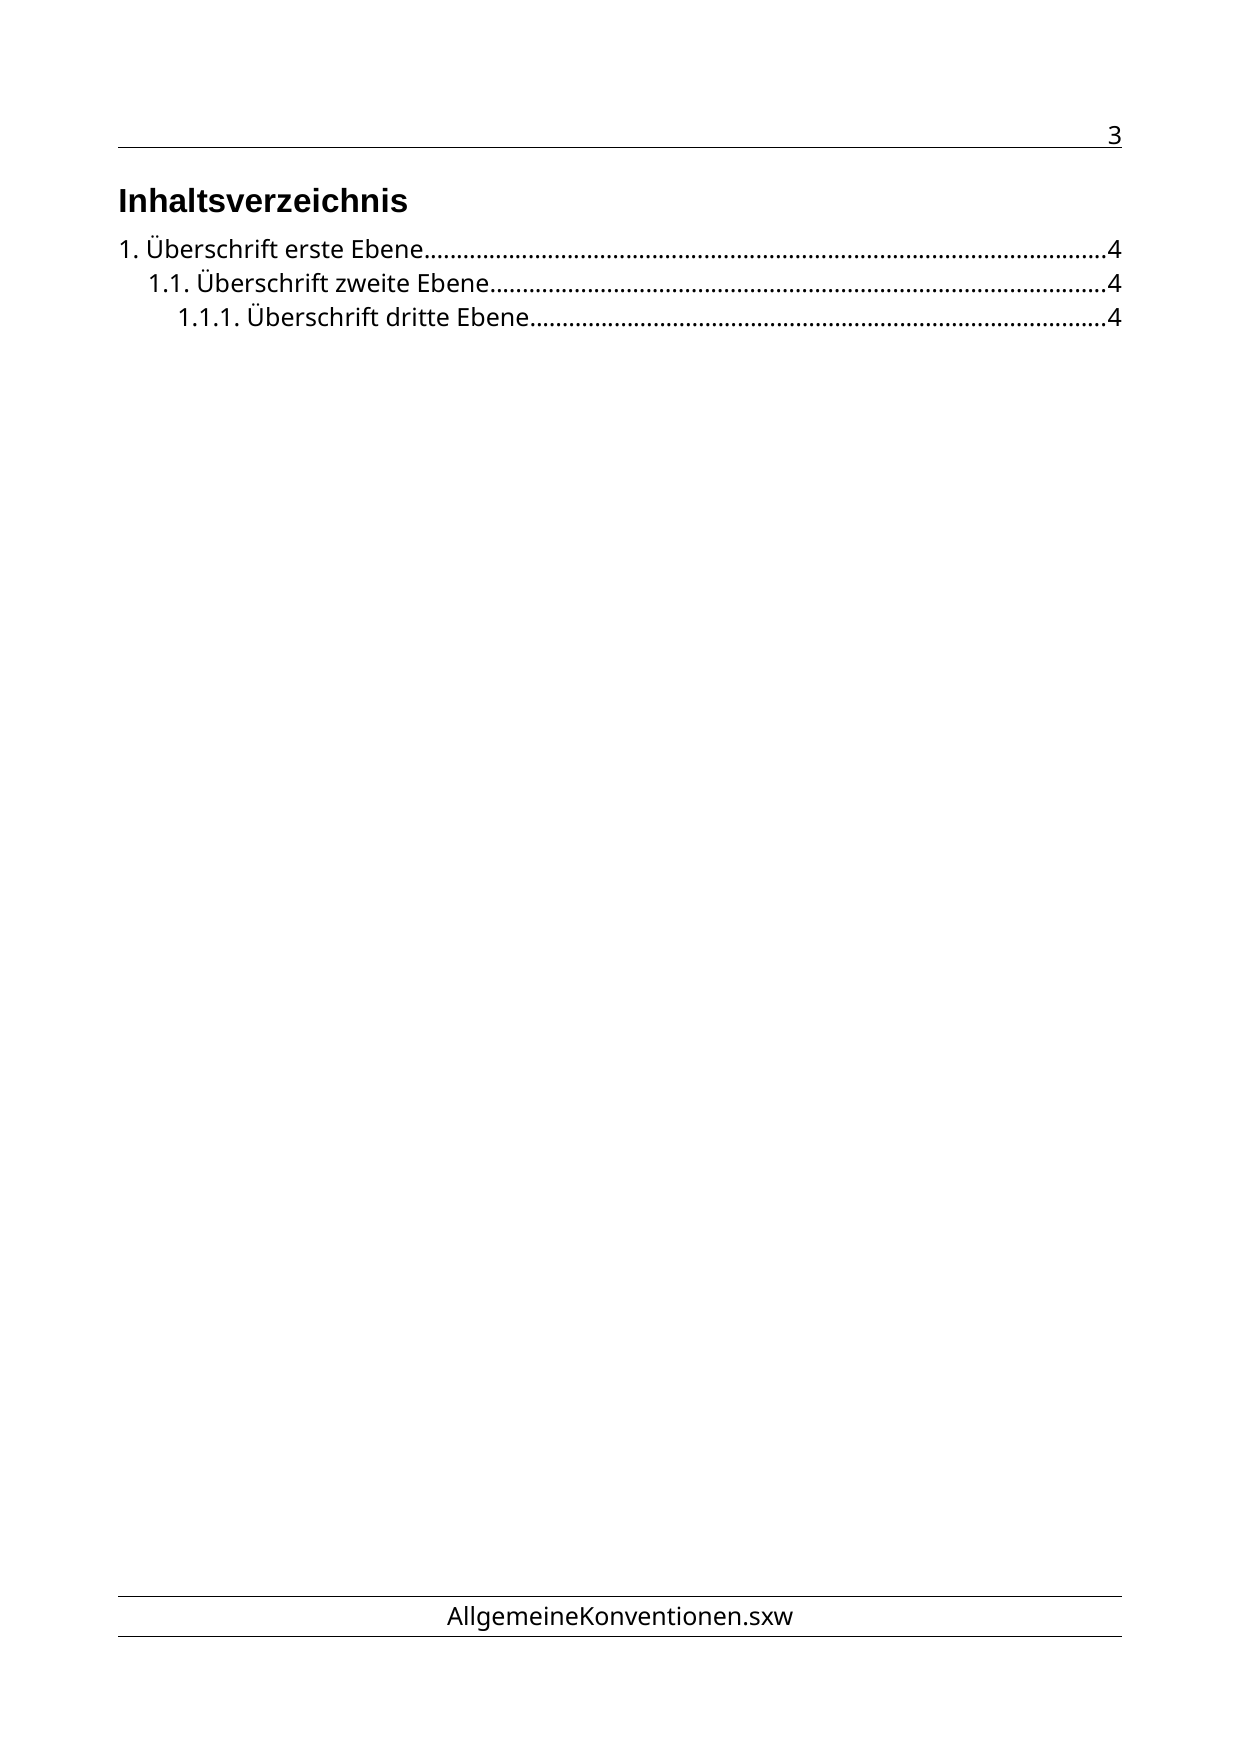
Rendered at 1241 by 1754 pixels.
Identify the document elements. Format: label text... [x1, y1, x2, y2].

text 1.1. Überschrift zweite Ebene 4 [148, 266, 1122, 299]
text 1.1.1. Überschrift dritte Ebene 4 [177, 299, 1122, 333]
text 1. Überschrift erste Ebene 4 [118, 232, 1122, 266]
subtitle Inhaltsverzeichnis [118, 182, 1122, 219]
